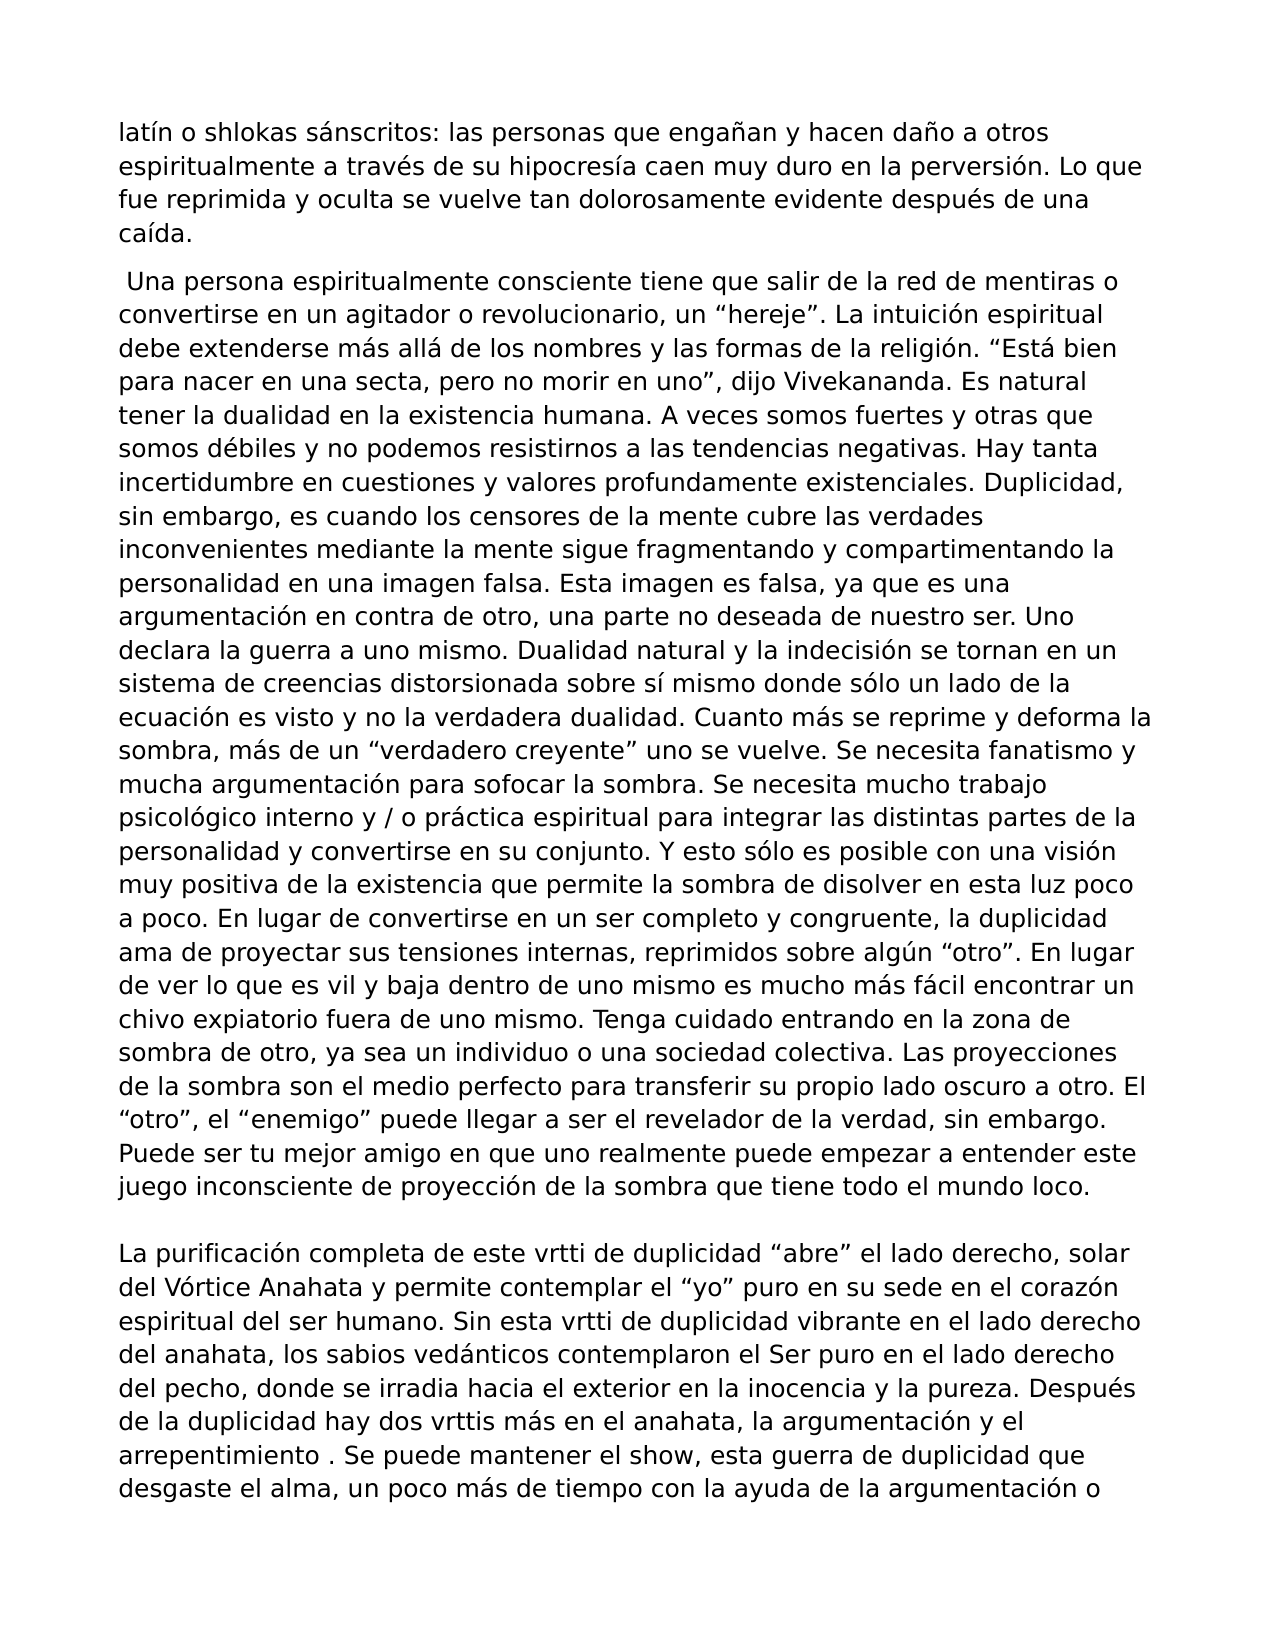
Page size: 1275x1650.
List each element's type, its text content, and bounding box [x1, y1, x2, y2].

text latín o shlokas sánscritos: las personas que engañan y hacen daño a otros espiritualmente a través de su hipocresía caen muy duro en la perversión. Lo que fue reprimida y oculta se vuelve tan dolorosamente evidente después de una caída. [118, 118, 1157, 248]
text Una persona espiritualmente consciente tiene que salir de la red de mentiras o convertirse en un agitador o revolucionario, un “hereje”. La intuición espiritual debe extenderse más allá de los nombres y las formas de la religión. “Está bien para nacer en una secta, pero no morir en uno”, dijo Vivekananda. Es natural tener la dualidad en la existencia humana. A veces somos fuertes y otras que somos débiles y no podemos resistirnos a las tendencias negativas. Hay tanta incertidumbre en cuestiones y valores profundamente existenciales. Duplicidad, sin embargo, es cuando los censores de la mente cubre las verdades inconvenientes mediante la mente sigue fragmentando y compartimentando la personalidad en una imagen falsa. Esta imagen es falsa, ya que es una argumentación en contra de otro, una parte no deseada de nuestro ser. Uno declara la guerra a uno mismo. Dualidad natural y la indecisión se tornan en un sistema de creencias distorsionada sobre sí mismo donde sólo un lado de la ecuación es visto y no la verdadera dualidad. Cuanto más se reprime y deforma la sombra, más de un “verdadero creyente” uno se vuelve. Se necesita fanatismo y mucha argumentación para sofocar la sombra. Se necesita mucho trabajo psicológico interno y / o práctica espiritual para integrar las distintas partes de la personalidad y convertirse en su conjunto. Y esto sólo es posible con una visión muy positiva de la existencia que permite la sombra de disolver en esta luz poco a poco. En lugar de convertirse en un ser completo y congruente, la duplicidad ama de proyectar sus tensiones internas, reprimidos sobre algún “otro”. En lugar de ver lo que es vil y baja dentro de uno mismo es mucho más fácil encontrar un chivo expiatorio fuera de uno mismo. Tenga cuidado entrando en la zona de sombra de otro, ya sea un individuo o una sociedad colectiva. Las proyecciones de la sombra son el medio perfecto para transferir su propio lado oscuro a otro. El “otro”, el “enemigo” puede llegar a ser el revelador de la verdad, sin embargo. Puede ser tu mejor amigo en que uno realmente puede empezar a entender este juego inconsciente de proyección de la sombra que tiene todo el mundo loco. La purificación completa de este vrtti de duplicidad “abre” el lado derecho, solar del Vórtice Anahata y permite contemplar el “yo” puro en su sede en el corazón espiritual del ser humano. Sin esta vrtti de duplicidad vibrante en el lado derecho del anahata, los sabios vedánticos contemplaron el Ser puro en el lado derecho del pecho, donde se irradia hacia el exterior en la inocencia y la pureza. Después de la duplicidad hay dos vrttis más en el anahata, la argumentación y el arrepentimiento . Se puede mantener el show, esta guerra de duplicidad que desgaste el alma, un poco más de tiempo con la ayuda de la argumentación o [118, 267, 1157, 1503]
